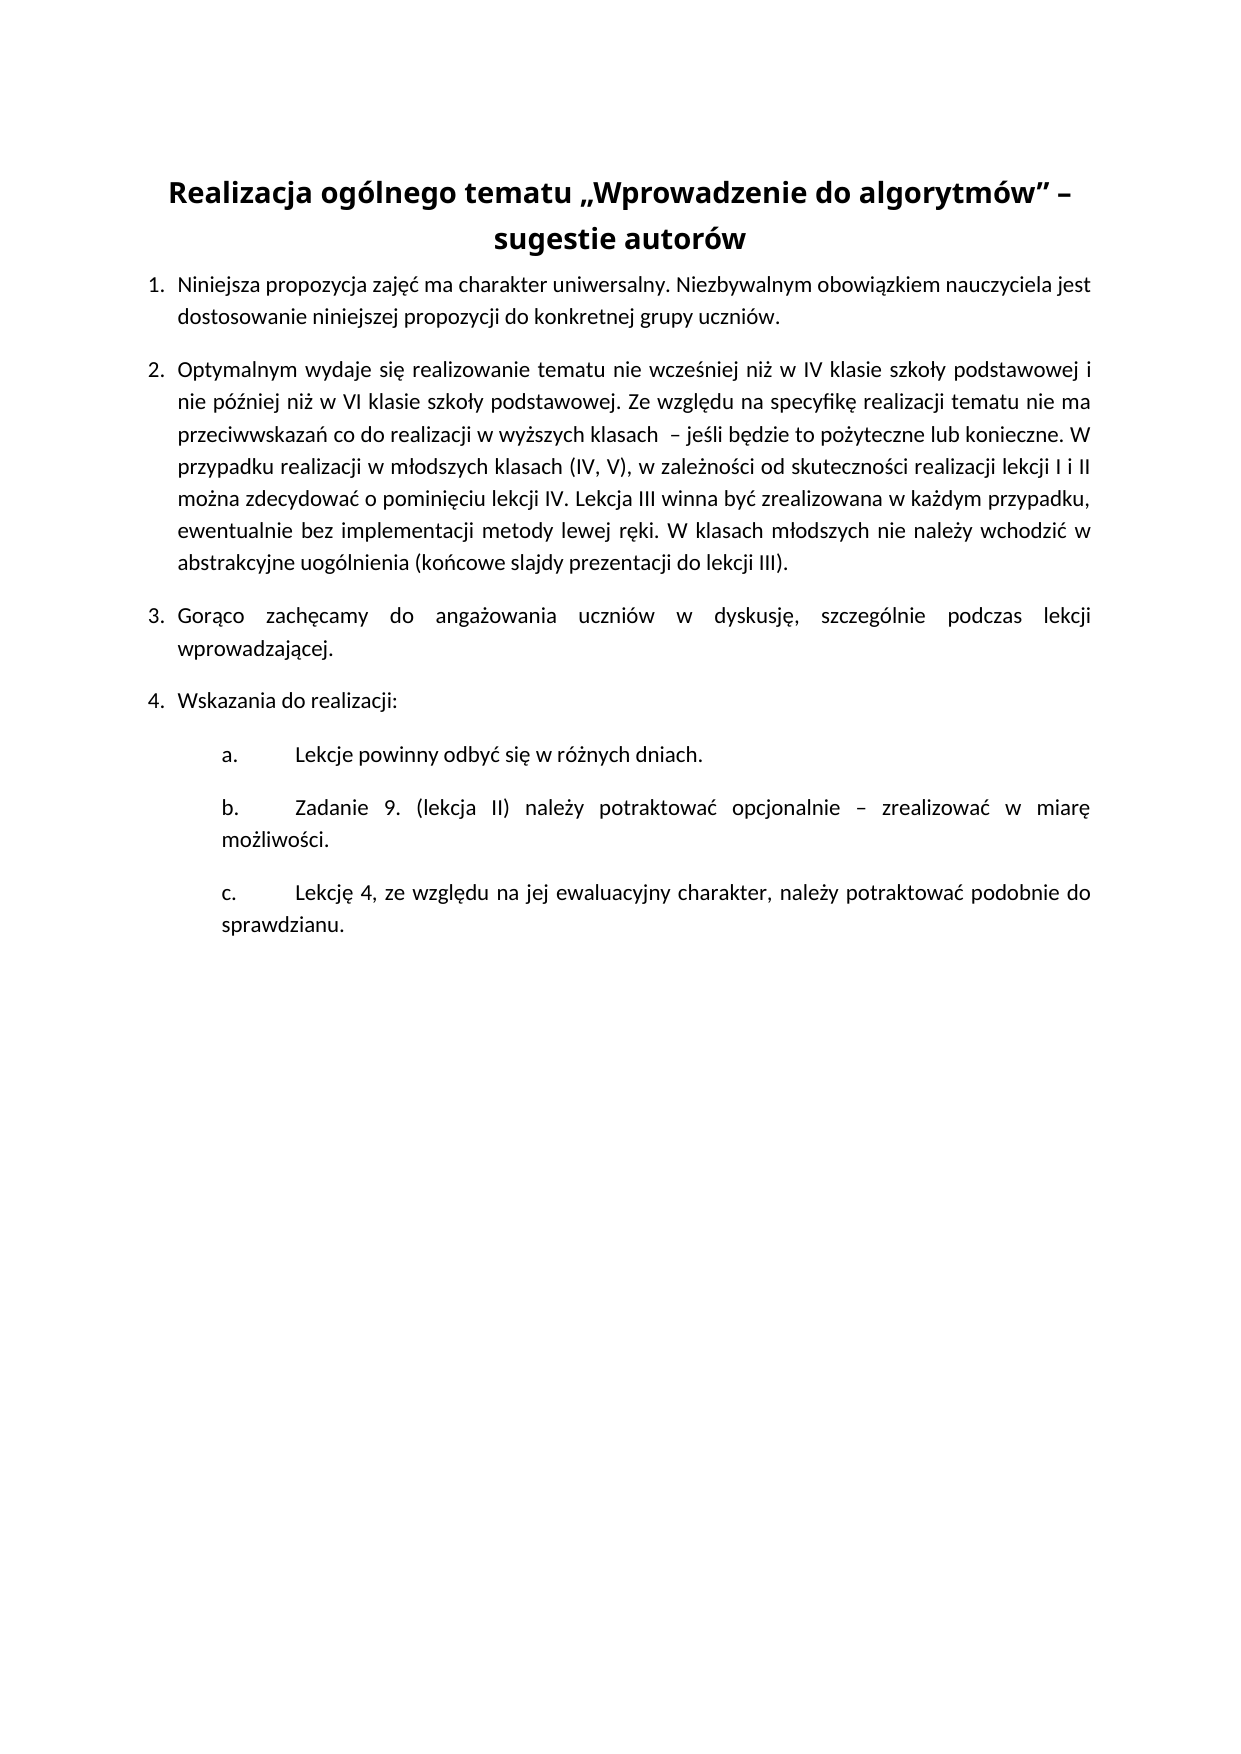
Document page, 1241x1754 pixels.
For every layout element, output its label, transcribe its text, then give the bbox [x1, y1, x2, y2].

list Zadanie 9. (lekcja II) należy potraktować opcjonalnie – zrealizować w miarę możliwości. [221, 793, 1093, 853]
list Lekcje powinny odbyć się w różnych dniach. [221, 740, 1093, 768]
subtitle Realizacja ogólnego tematu „Wprowadzenie do algorytmów” – sugestie autorów [148, 173, 1093, 258]
list Optymalnym wydaje się realizowanie tematu nie wcześniej niż w IV klasie szkoły podstawowej i nie później niż w VI klasie szkoły podstawowej. Ze względu na specyfikę realizacji tematu nie ma przeciwwskazań co do realizacji w wyższych klasach – jeśli będzie to pożyteczne lub konieczne. W przypadku realizacji w młodszych klasach (IV, V), w zależności od skuteczności realizacji lekcji I i II można zdecydować o pominięciu lekcji IV. Lekcja III winna być zrealizowana w każdym przypadku, ewentualnie bez implementacji metody lewej ręki. W klasach młodszych nie należy wchodzić w abstrakcyjne uogólnienia (końcowe slajdy prezentacji do lekcji III). [148, 355, 1093, 576]
list Wskazania do realizacji: [148, 687, 1093, 715]
list Gorąco zachęcamy do angażowania uczniów w dyskusję, szczególnie podczas lekcji wprowadzającej. [148, 601, 1093, 662]
list Lekcję 4, ze względu na jej ewaluacyjny charakter, należy potraktować podobnie do sprawdzianu. [221, 878, 1093, 938]
list Niniejsza propozycja zajęć ma charakter uniwersalny. Niezbywalnym obowiązkiem nauczyciela jest dostosowanie niniejszej propozycji do konkretnej grupy uczniów. [148, 270, 1093, 330]
